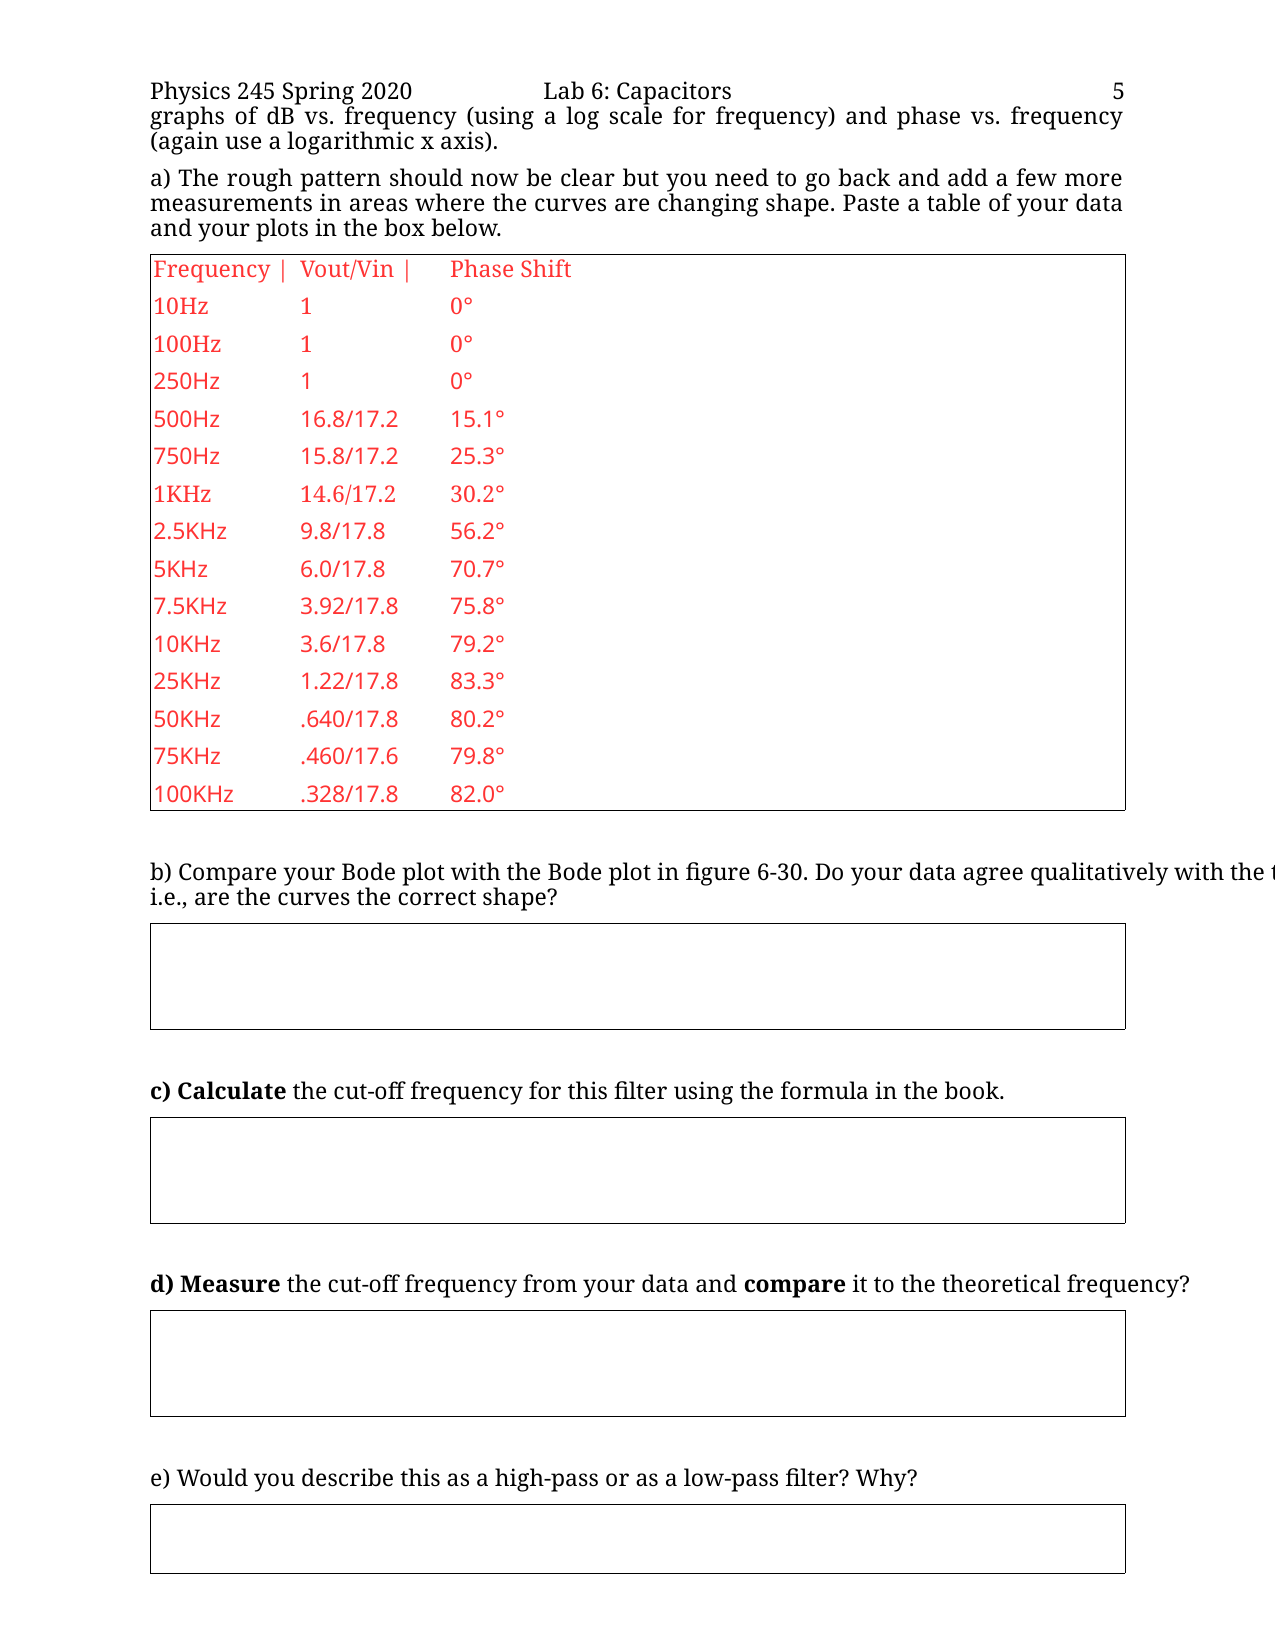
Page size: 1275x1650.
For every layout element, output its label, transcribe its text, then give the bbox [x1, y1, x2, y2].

text 100Hz 1 0° [151, 329, 1125, 357]
text 1KHz 14.6/17.2 30.2° [151, 479, 1125, 507]
text d) Measure the cut-off frequency from your data and compare it to the theoretical frequency? [150, 1273, 1275, 1298]
text Frequency | Vout/Vin | Phase Shift [151, 255, 1125, 282]
text 250Hz 1 0° [151, 367, 1125, 395]
text 750Hz 15.8/17.2 25.3° [151, 442, 1125, 470]
text 75KHz .460/17.6 79.8° [151, 742, 1125, 770]
text b) Compare your Bode plot with the Bode plot in figure 6-30. Do your data agree qualitatively with the theory, i.e., are the curves the correct shape? [150, 860, 1275, 910]
text 5KHz 6.0/17.8 70.7° [151, 554, 1125, 582]
text 2.5KHz 9.8/17.8 56.2° [151, 517, 1125, 545]
text e) Would you describe this as a high-pass or as a low-pass filter? Why? [150, 1467, 1275, 1492]
text 10Hz 1 0° [151, 292, 1125, 320]
text 7.5KHz 3.92/17.8 75.8° [151, 592, 1125, 620]
text 25KHz 1.22/17.8 83.3° [151, 667, 1125, 695]
text You will need to measure the ratio Vout/Vin and the phase shift between Vin and Vout over a range of frequencies. I have suggested a small set of frequencies to get you started. Collect data for these and plot them on graphs of dB vs. frequency (using a log scale for frequency) and phase vs. frequency (again use a logarithmic x axis). [150, 104, 1125, 154]
text c) Calculate the cut-off frequency for this filter using the formula in the book. [150, 1079, 1275, 1104]
text 500Hz 16.8/17.2 15.1° [151, 404, 1125, 432]
text 50KHz .640/17.8 80.2° [151, 704, 1125, 732]
text 10KHz 3.6/17.8 79.2° [151, 629, 1125, 657]
text a) The rough pattern should now be clear but you need to go back and add a few more measurements in areas where the curves are changing shape. Paste a table of your data and your plots in the box below. [150, 167, 1125, 242]
text 100KHz .328/17.8 82.0° [151, 779, 1125, 810]
